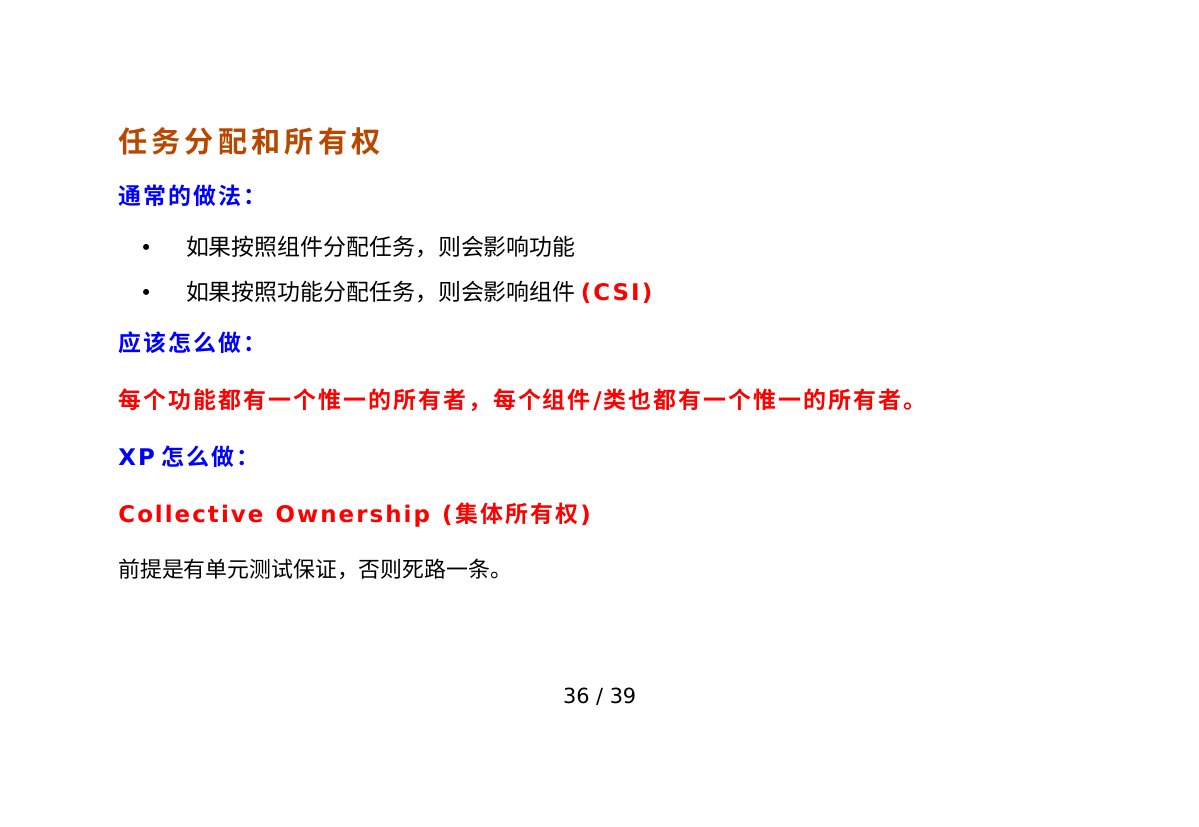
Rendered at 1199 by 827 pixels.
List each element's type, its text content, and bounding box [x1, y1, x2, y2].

subtitle 如果按照组件分配任务，则会影响功能 [142, 229, 1081, 262]
text 应该怎么做： [118, 325, 1081, 358]
text XP怎么做： [118, 439, 1081, 472]
text Collective Ownership (集体所有权) [118, 495, 1081, 529]
text 前提是有单元测试保证，否则死路一条。 [118, 552, 1081, 584]
subtitle 如果按照功能分配任务，则会影响组件 (CSI) [142, 274, 1081, 307]
text 通常的做法： [118, 178, 1081, 211]
text 每个功能都有一个惟一的所有者，每个组件/类也都有一个惟一的所有者。 [118, 382, 1081, 415]
title 任务分配和所有权 [118, 118, 1081, 160]
